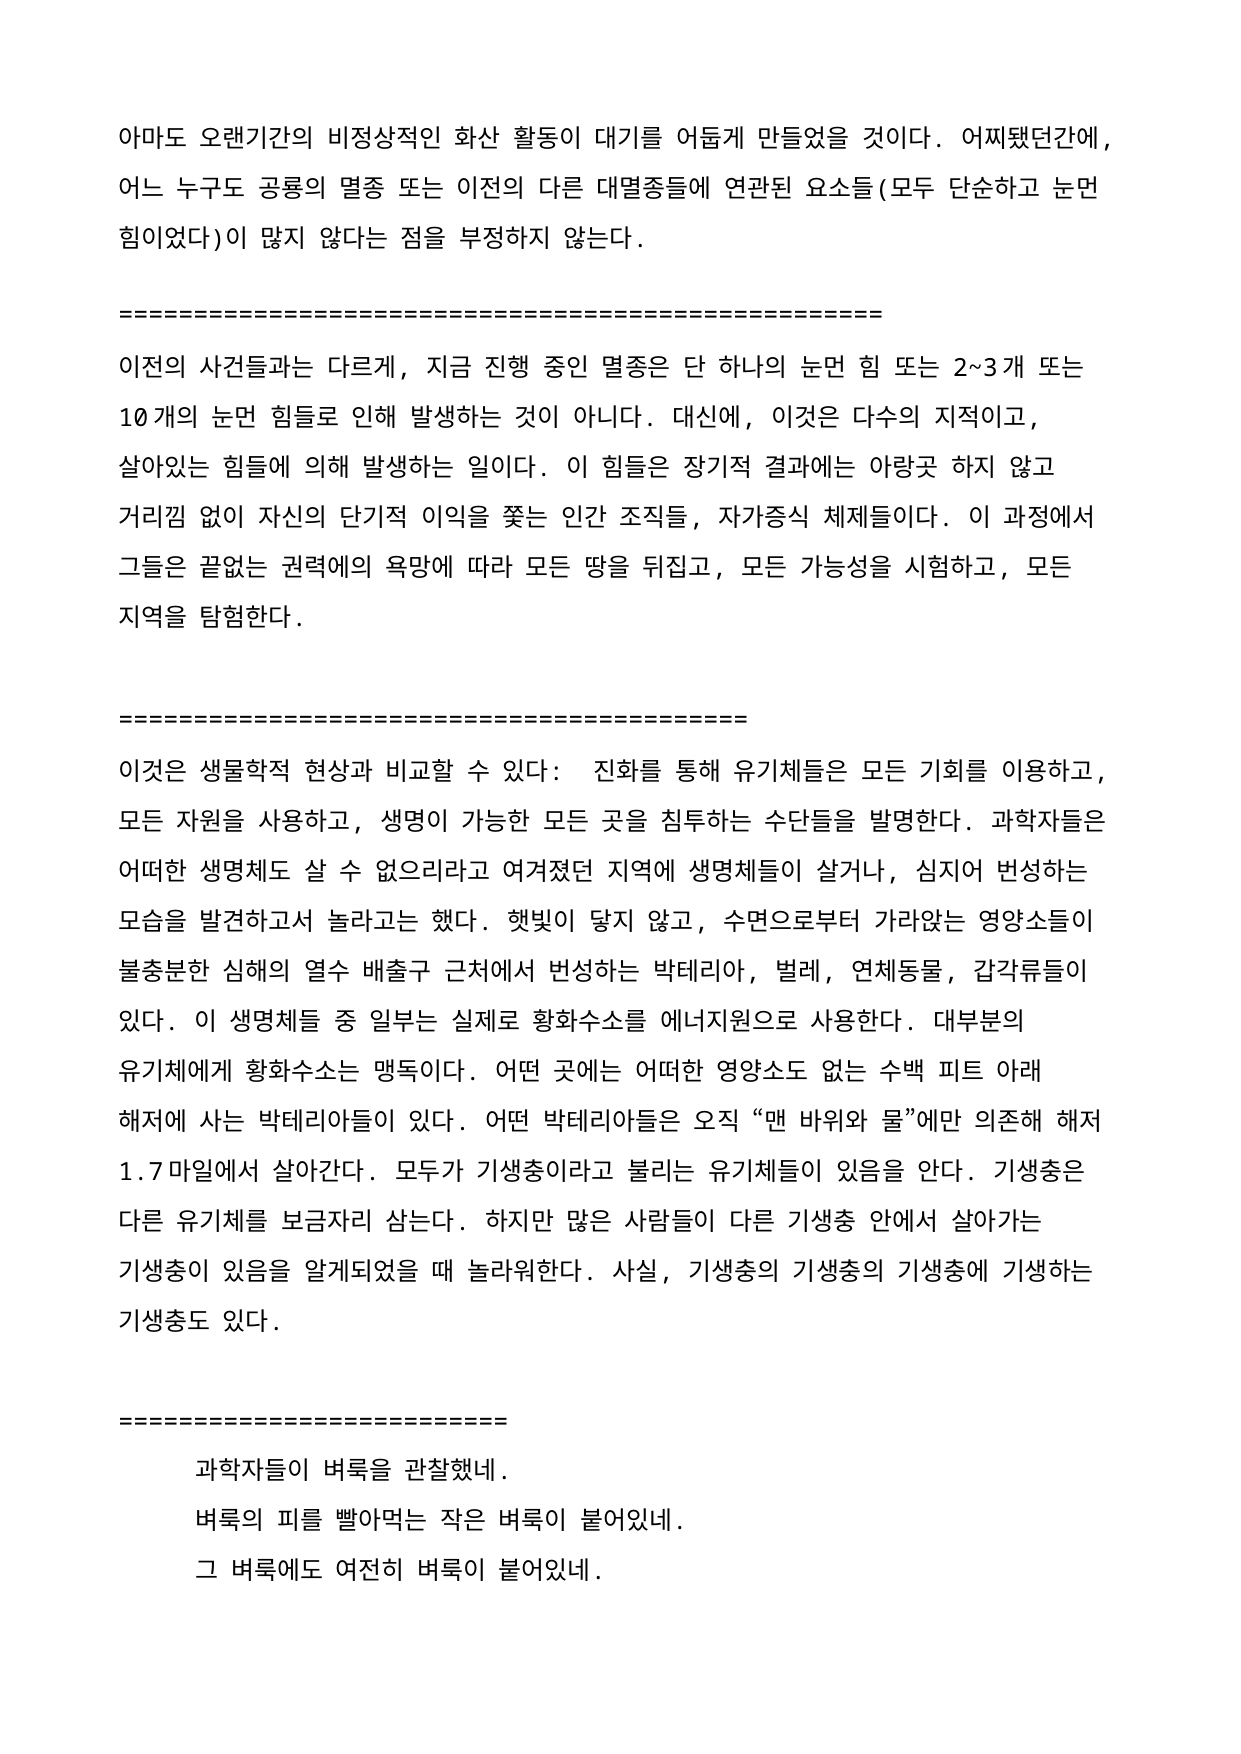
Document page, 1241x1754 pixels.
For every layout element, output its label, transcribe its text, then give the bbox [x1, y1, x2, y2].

text ========================== [118, 1403, 1122, 1437]
text 벼룩의 피를 빨아먹는 작은 벼룩이 붙어있네. [18, 1500, 976, 1536]
text 과학자들이 벼룩을 관찰했네. [18, 1450, 976, 1486]
text 아마도 오랜기간의 비정상적인 화산 활동이 대기를 어둡게 만들었을 것이다. 어찌됐던간에, 어느 누구도 공룡의 멸종 또는 이전의 다른 대멸종들에 연관된 요소들(모두 단순하고 눈먼 힘이었다)이 많지 않다는 점을 부정하지 않는다. [118, 118, 1122, 254]
text 이전의 사건들과는 다르게, 지금 진행 중인 멸종은 단 하나의 눈먼 힘 또는 2~3개 또는 10개의 눈먼 힘들로 인해 발생하는 것이 아니다. 대신에, 이것은 다수의 지적이고, 살아있는 힘들에 의해 발생하는 일이다. 이 힘들은 장기적 결과에는 아랑곳 하지 않고 거리낌 없이 자신의 단기적 이익을 쫓는 인간 조직들, 자가증식 체제들이다. 이 과정에서 그들은 끝없는 권력에의 욕망에 따라 모든 땅을 뒤집고, 모든 가능성을 시험하고, 모든 지역을 탐험한다. [118, 348, 1122, 634]
text 그 벼룩에도 여전히 벼룩이 붙어있네. [18, 1550, 976, 1586]
text ========================================== [118, 702, 1122, 736]
text =================================================== [118, 297, 1122, 331]
text 이것은 생물학적 현상과 비교할 수 있다: 진화를 통해 유기체들은 모든 기회를 이용하고, 모든 자원을 사용하고, 생명이 가능한 모든 곳을 침투하는 수단들을 발명한다. 과학자들은 어떠한 생명체도 살 수 없으리라고 여겨졌던 지역에 생명체들이 살거나, 심지어 번성하는 모습을 발견하고서 놀라고는 했다. 햇빛이 닿지 않고, 수면으로부터 가라앉는 영양소들이 불충분한 심해의 열수 배출구 근처에서 번성하는 박테리아, 벌레, 연체동물, 갑각류들이 있다. 이 생명체들 중 일부는 실제로 황화수소를 에너지원으로 사용한다. 대부분의 유기체에게 황화수소는 맹독이다. 어떤 곳에는 어떠한 영양소도 없는 수백 피트 아래 해저에 사는 박테리아들이 있다. 어떤 박테리아들은 오직 “맨 바위와 물”에만 의존해 해저 1.7마일에서 살아간다. 모두가 기생충이라고 불리는 유기체들이 있음을 안다. 기생충은 다른 유기체를 보금자리 삼는다. 하지만 많은 사람들이 다른 기생충 안에서 살아가는 기생충이 있음을 알게되었을 때 놀라워한다. 사실, 기생충의 기생충의 기생충에 기생하는 기생충도 있다. [118, 751, 1122, 1337]
